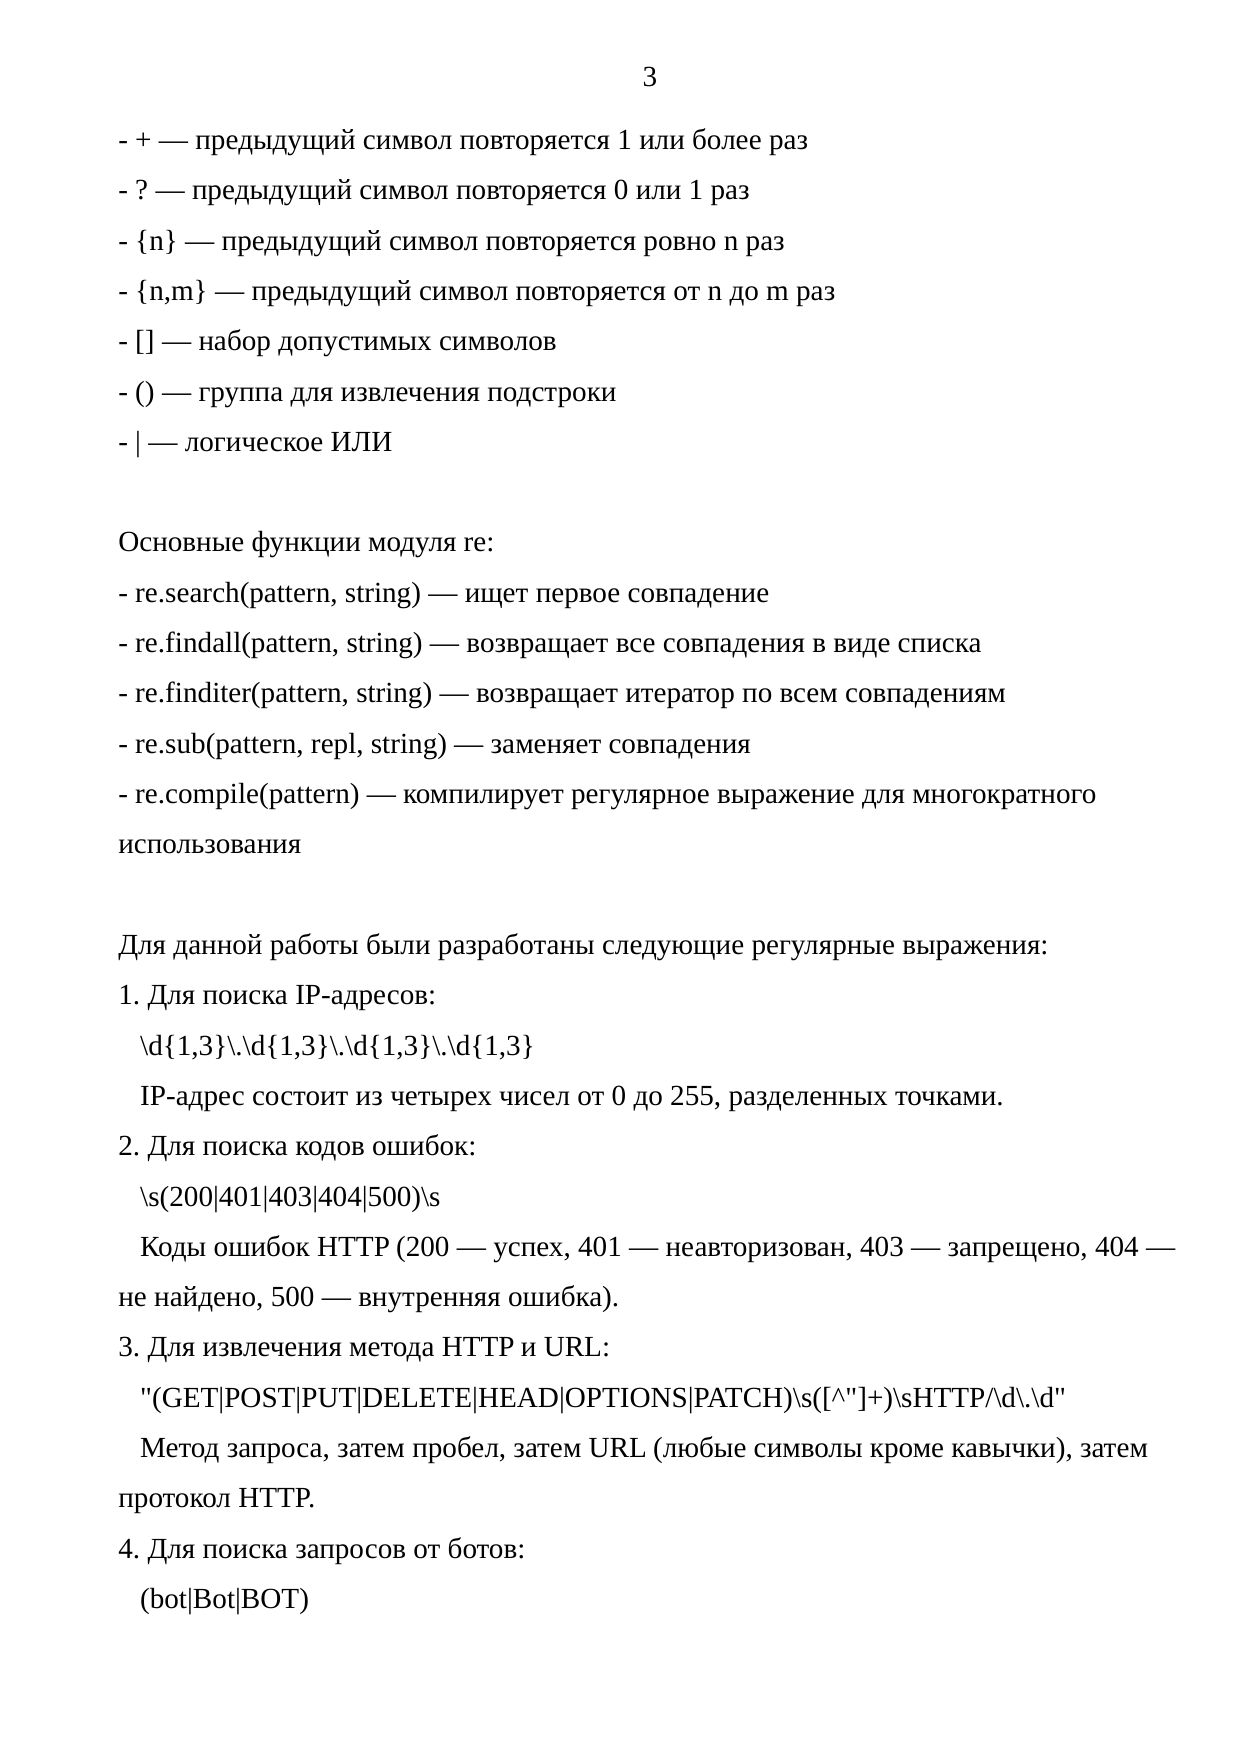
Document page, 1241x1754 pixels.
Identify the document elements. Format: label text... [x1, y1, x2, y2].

text - ? — предыдущий символ повторяется 0 или 1 раз [118, 172, 1181, 206]
text 2. Для поиска кодов ошибок: [118, 1128, 1181, 1162]
text - {n,m} — предыдущий символ повторяется от n до m раз [118, 273, 1181, 307]
text - re.sub(pattern, repl, string) — заменяет совпадения [118, 726, 1181, 759]
text - re.findall(pattern, string) — возвращает все совпадения в виде списка [118, 625, 1181, 659]
text - () — группа для извлечения подстроки [118, 374, 1181, 407]
text 1. Для поиска IP-адресов: [118, 977, 1181, 1011]
text Основные функции модуля re: [118, 524, 1181, 558]
text - | — логическое ИЛИ [118, 424, 1181, 457]
text \s(200|401|403|404|500)\s [118, 1179, 1181, 1212]
text IP-адрес состоит из четырех чисел от 0 до 255, разделенных точками. [118, 1078, 1181, 1112]
text - re.finditer(pattern, string) — возвращает итератор по всем совпадениям [118, 676, 1181, 709]
text - re.search(pattern, string) — ищет первое совпадение [118, 575, 1181, 608]
text - {n} — предыдущий символ повторяется ровно n раз [118, 223, 1181, 256]
text - + — предыдущий символ повторяется 1 или более раз [118, 122, 1181, 156]
text (bot|Bot|BOT) [118, 1581, 1181, 1615]
text Метод запроса, затем пробел, затем URL (любые символы кроме кавычки), затем протокол HTTP. [118, 1430, 1181, 1514]
text 4. Для поиска запросов от ботов: [118, 1531, 1181, 1564]
text - re.compile(pattern) — компилирует регулярное выражение для многократного использования [118, 776, 1181, 860]
text Для данной работы были разработаны следующие регулярные выражения: [118, 927, 1181, 961]
text Коды ошибок HTTP (200 — успех, 401 — неавторизован, 403 — запрещено, 404 — не найдено, 500 — внутренняя ошибка). [118, 1229, 1181, 1313]
text "(GET|POST|PUT|DELETE|HEAD|OPTIONS|PATCH)\s([^"]+)\sHTTP/\d\.\d" [118, 1380, 1181, 1413]
text \d{1,3}\.\d{1,3}\.\d{1,3}\.\d{1,3} [118, 1028, 1181, 1061]
text - [] — набор допустимых символов [118, 323, 1181, 357]
text 3. Для извлечения метода HTTP и URL: [118, 1329, 1181, 1363]
